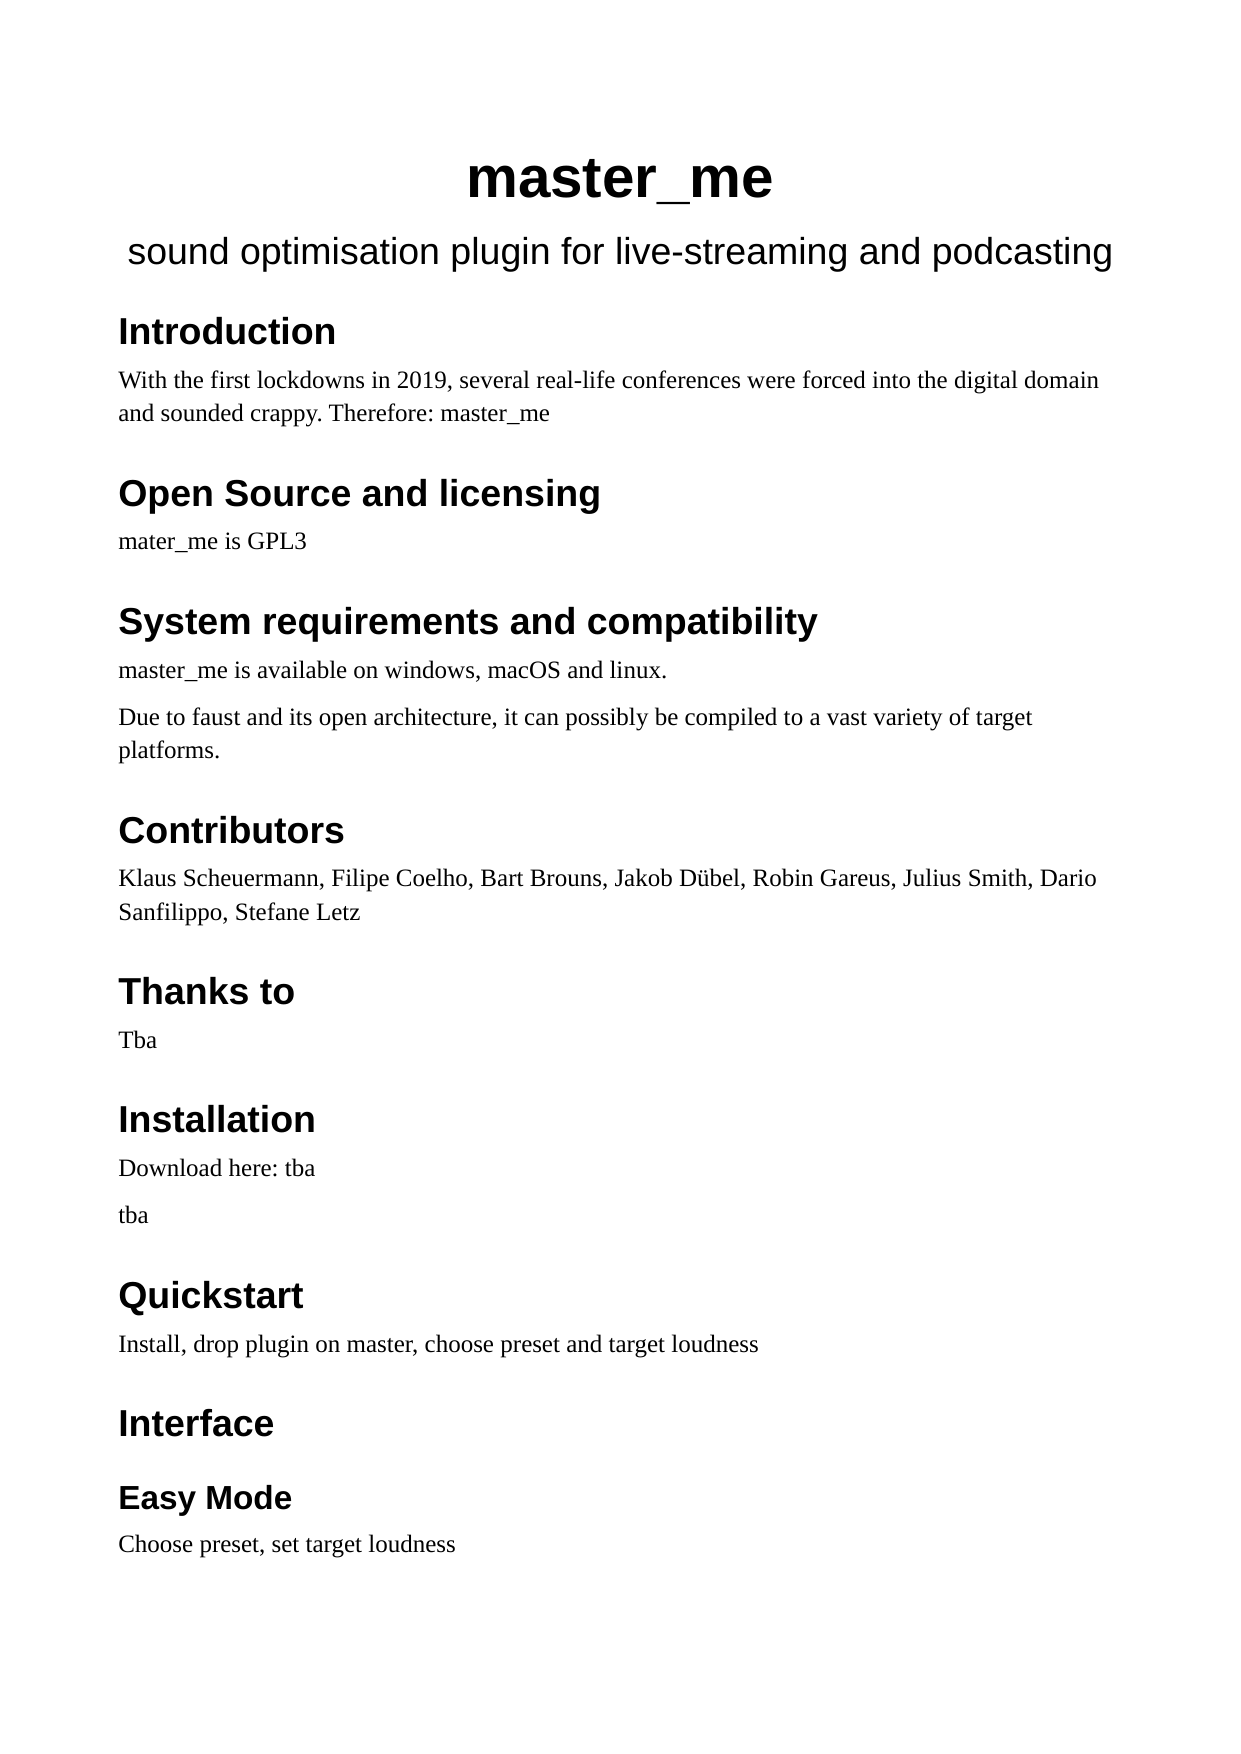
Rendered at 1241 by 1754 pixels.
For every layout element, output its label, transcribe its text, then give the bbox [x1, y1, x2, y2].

text Tba [118, 1025, 1122, 1053]
text Due to faust and its open architecture, it can possibly be compiled to a vast variety of target platforms. [118, 702, 1122, 764]
subtitle Interface [118, 1401, 1122, 1444]
text Klaus Scheuermann, Filipe Coelho, Bart Brouns, Jakob Dübel, Robin Gareus, Julius Smith, Dario Sanfilippo, Stefane Letz [118, 863, 1122, 925]
text master_me is available on windows, macOS and linux. [118, 655, 1122, 683]
text Choose preset, set target loudness [118, 1529, 1122, 1558]
subtitle Thanks to [118, 969, 1122, 1012]
subtitle Open Source and licensing [118, 471, 1122, 514]
text Download here: tba [118, 1153, 1122, 1182]
title master_me [118, 143, 1122, 210]
subtitle System requirements and compatibility [118, 599, 1122, 642]
subtitle Introduction [118, 309, 1122, 353]
text tba [118, 1201, 1122, 1229]
text mater_me is GPL3 [118, 526, 1122, 555]
subtitle Easy Mode [118, 1478, 1122, 1516]
subtitle Quickstart [118, 1273, 1122, 1316]
text With the first lockdowns in 2019, several real-life conferences were forced into the digital domain and sounded crappy. Therefore: master_me [118, 365, 1122, 427]
subtitle sound optimisation plugin for live-streaming and podcasting [118, 229, 1122, 272]
text Install, drop plugin on master, choose preset and target loudness [118, 1329, 1122, 1358]
subtitle Contributors [118, 808, 1122, 851]
subtitle Installation [118, 1097, 1122, 1141]
